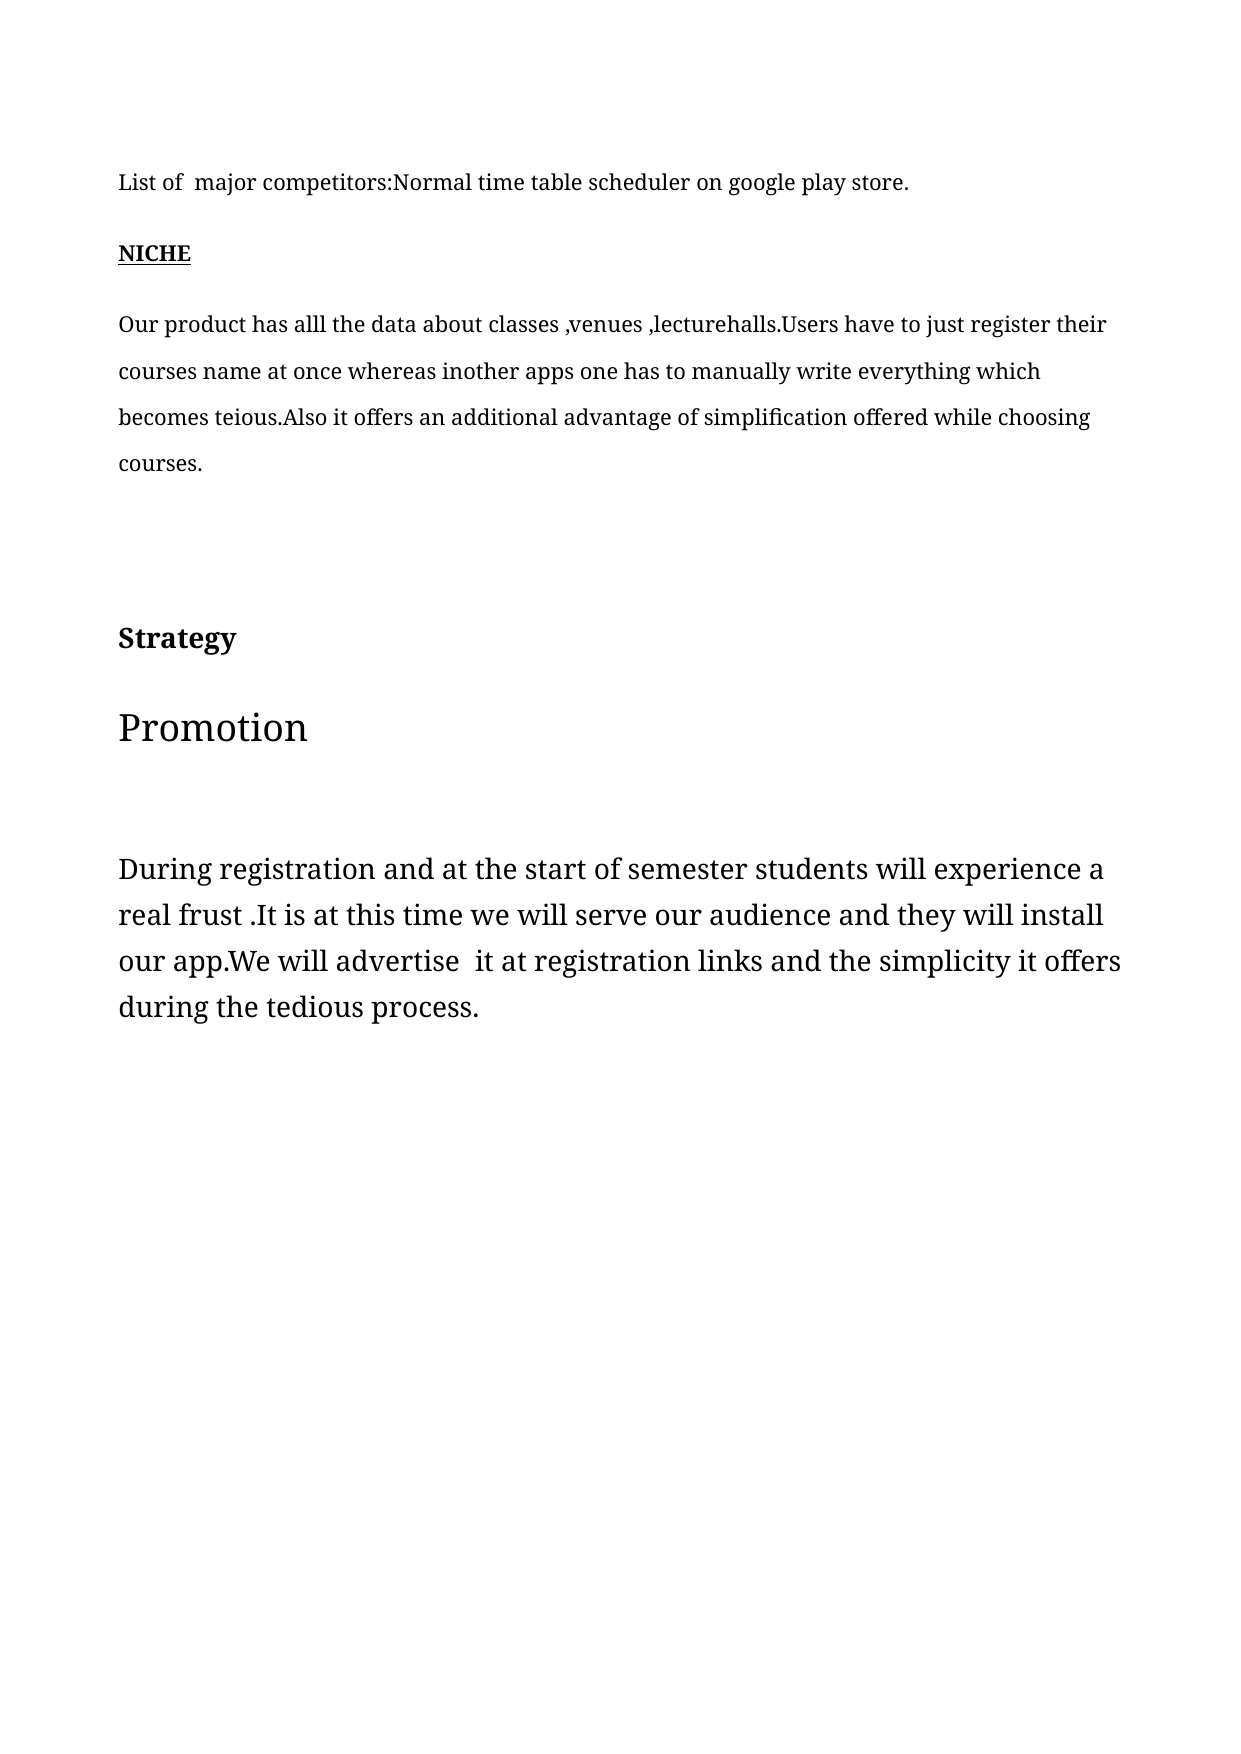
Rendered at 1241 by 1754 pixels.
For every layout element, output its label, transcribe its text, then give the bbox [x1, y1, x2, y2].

text Promotion [118, 702, 1122, 753]
text NICHE [118, 238, 1122, 268]
text During registration and at the start of semester students will experience a real frust .It is at this time we will serve our audience and they will install our app.We will advertise it at registration links and the simplicity it offers during the tedious process. [118, 849, 1122, 1026]
text Our product has alll the data about classes ,venues ,lecturehalls.Users have to just register their courses name at once whereas inother apps one has to manually write everything which becomes teious.Also it offers an additional advantage of simplification offered while choosing courses. [118, 309, 1122, 478]
text List of major competitors:Normal time table scheduler on google play store. [118, 167, 1122, 197]
subtitle Strategy [118, 618, 1122, 656]
